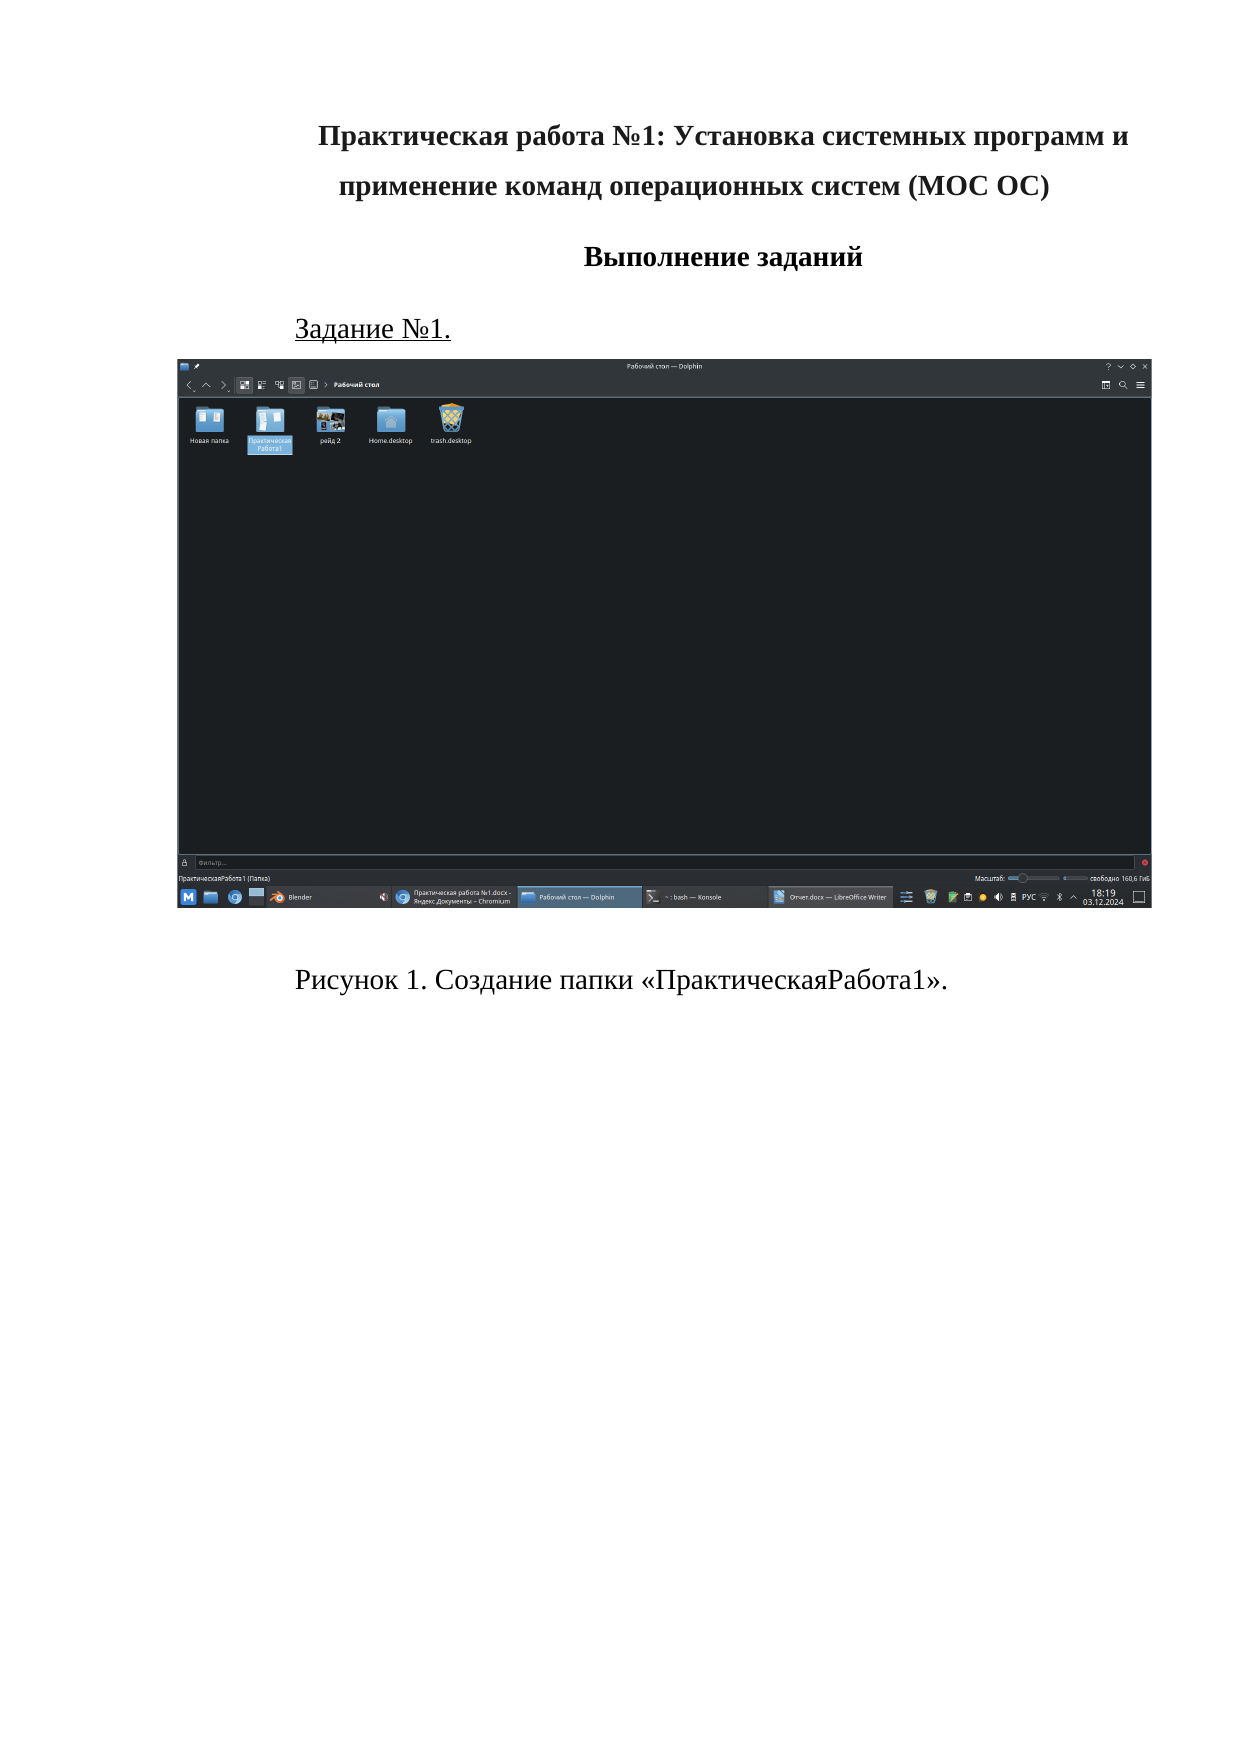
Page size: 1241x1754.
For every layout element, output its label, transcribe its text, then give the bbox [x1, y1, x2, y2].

picture [177, 359, 1152, 908]
text Задание №1. [236, 311, 1152, 344]
text Практическая работа №1: Установка системных программ и применение команд операционных систем (МОС ОС) [236, 118, 1152, 202]
text Рисунок 1. Создание папки «ПрактическаяРабота1». [236, 908, 1152, 995]
text Выполнение заданий [236, 239, 1152, 273]
